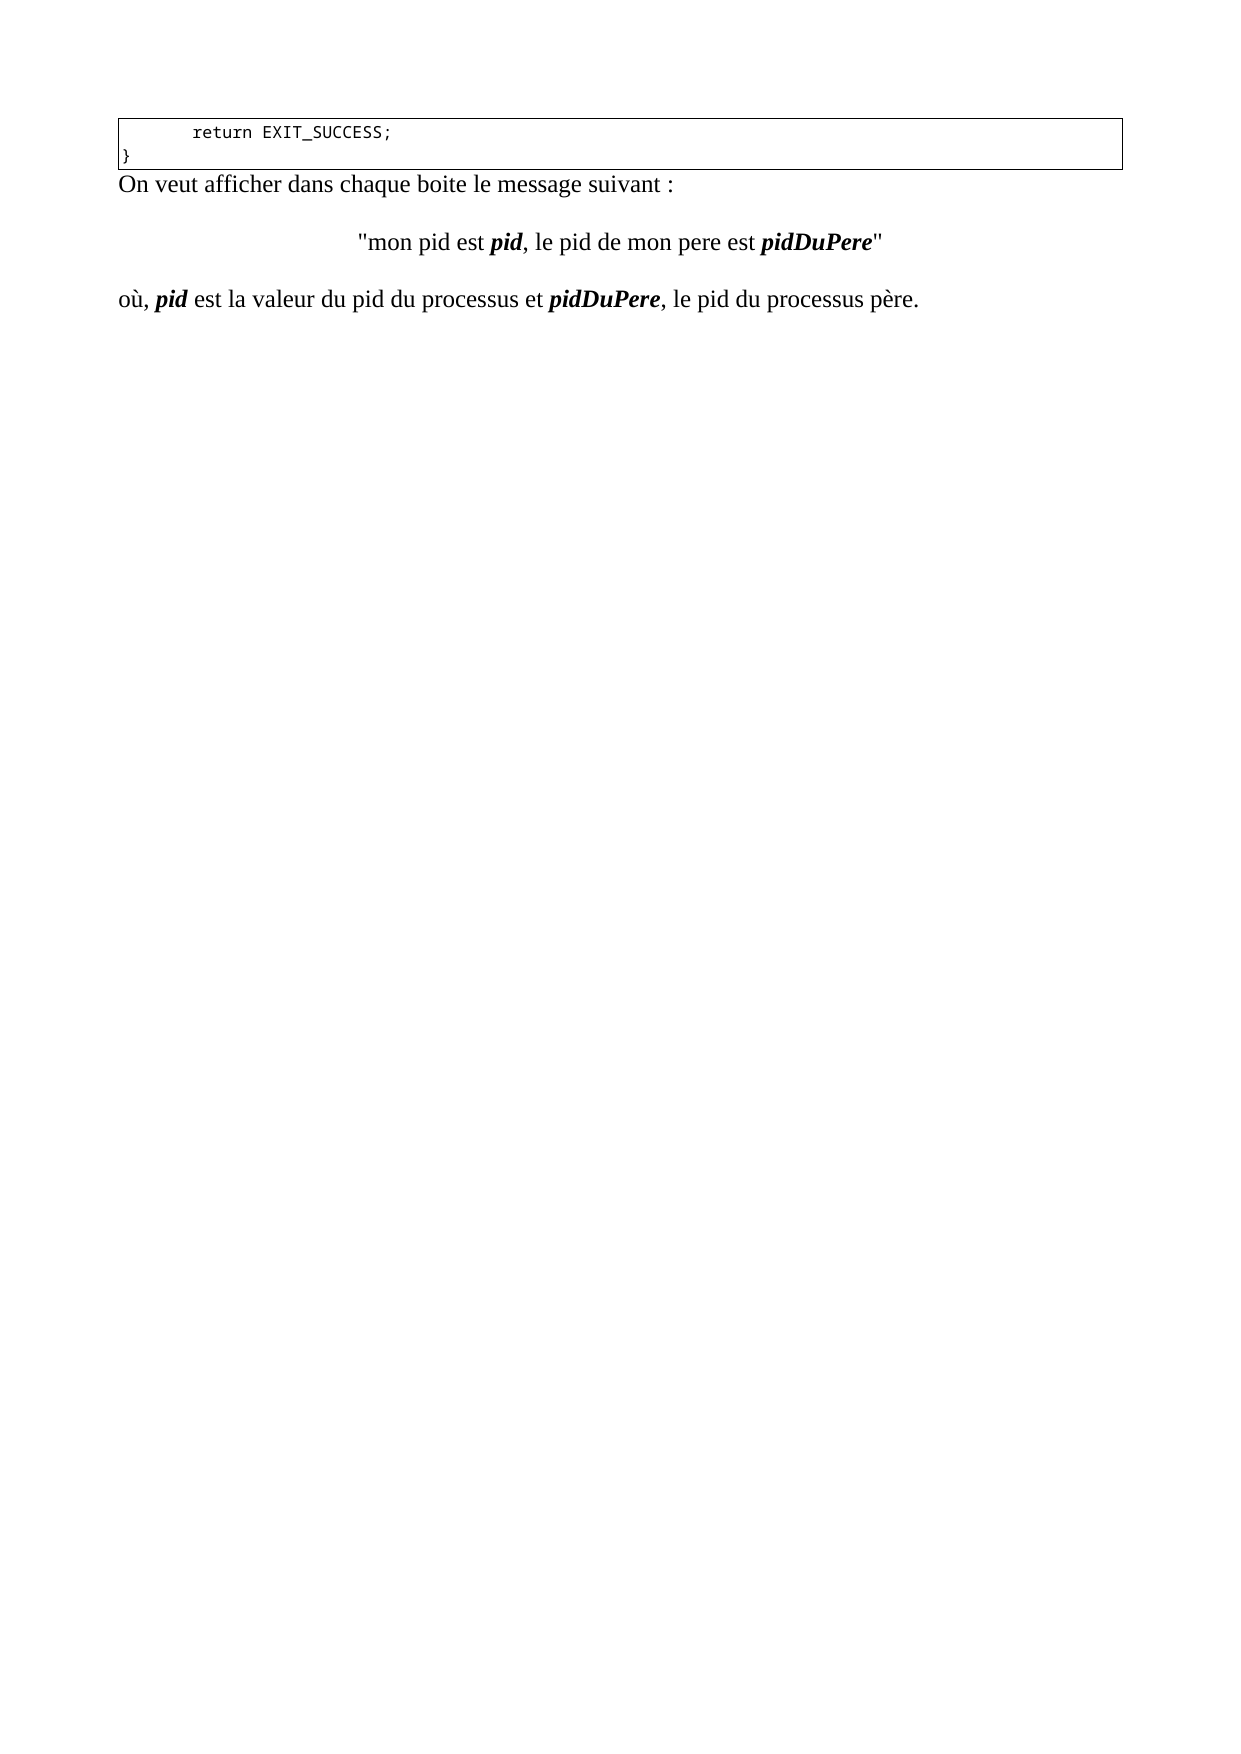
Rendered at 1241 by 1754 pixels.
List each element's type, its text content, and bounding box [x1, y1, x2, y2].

text "mon pid est pid, le pid de mon pere est pidDuPere" [118, 227, 1122, 256]
text où, pid est la valeur du pid du processus et pidDuPere, le pid du processus père. [118, 284, 1122, 313]
text On veut afficher dans chaque boite le message suivant : [118, 170, 1122, 198]
text } [119, 141, 1122, 169]
text return EXIT_SUCCESS; [119, 119, 1122, 141]
